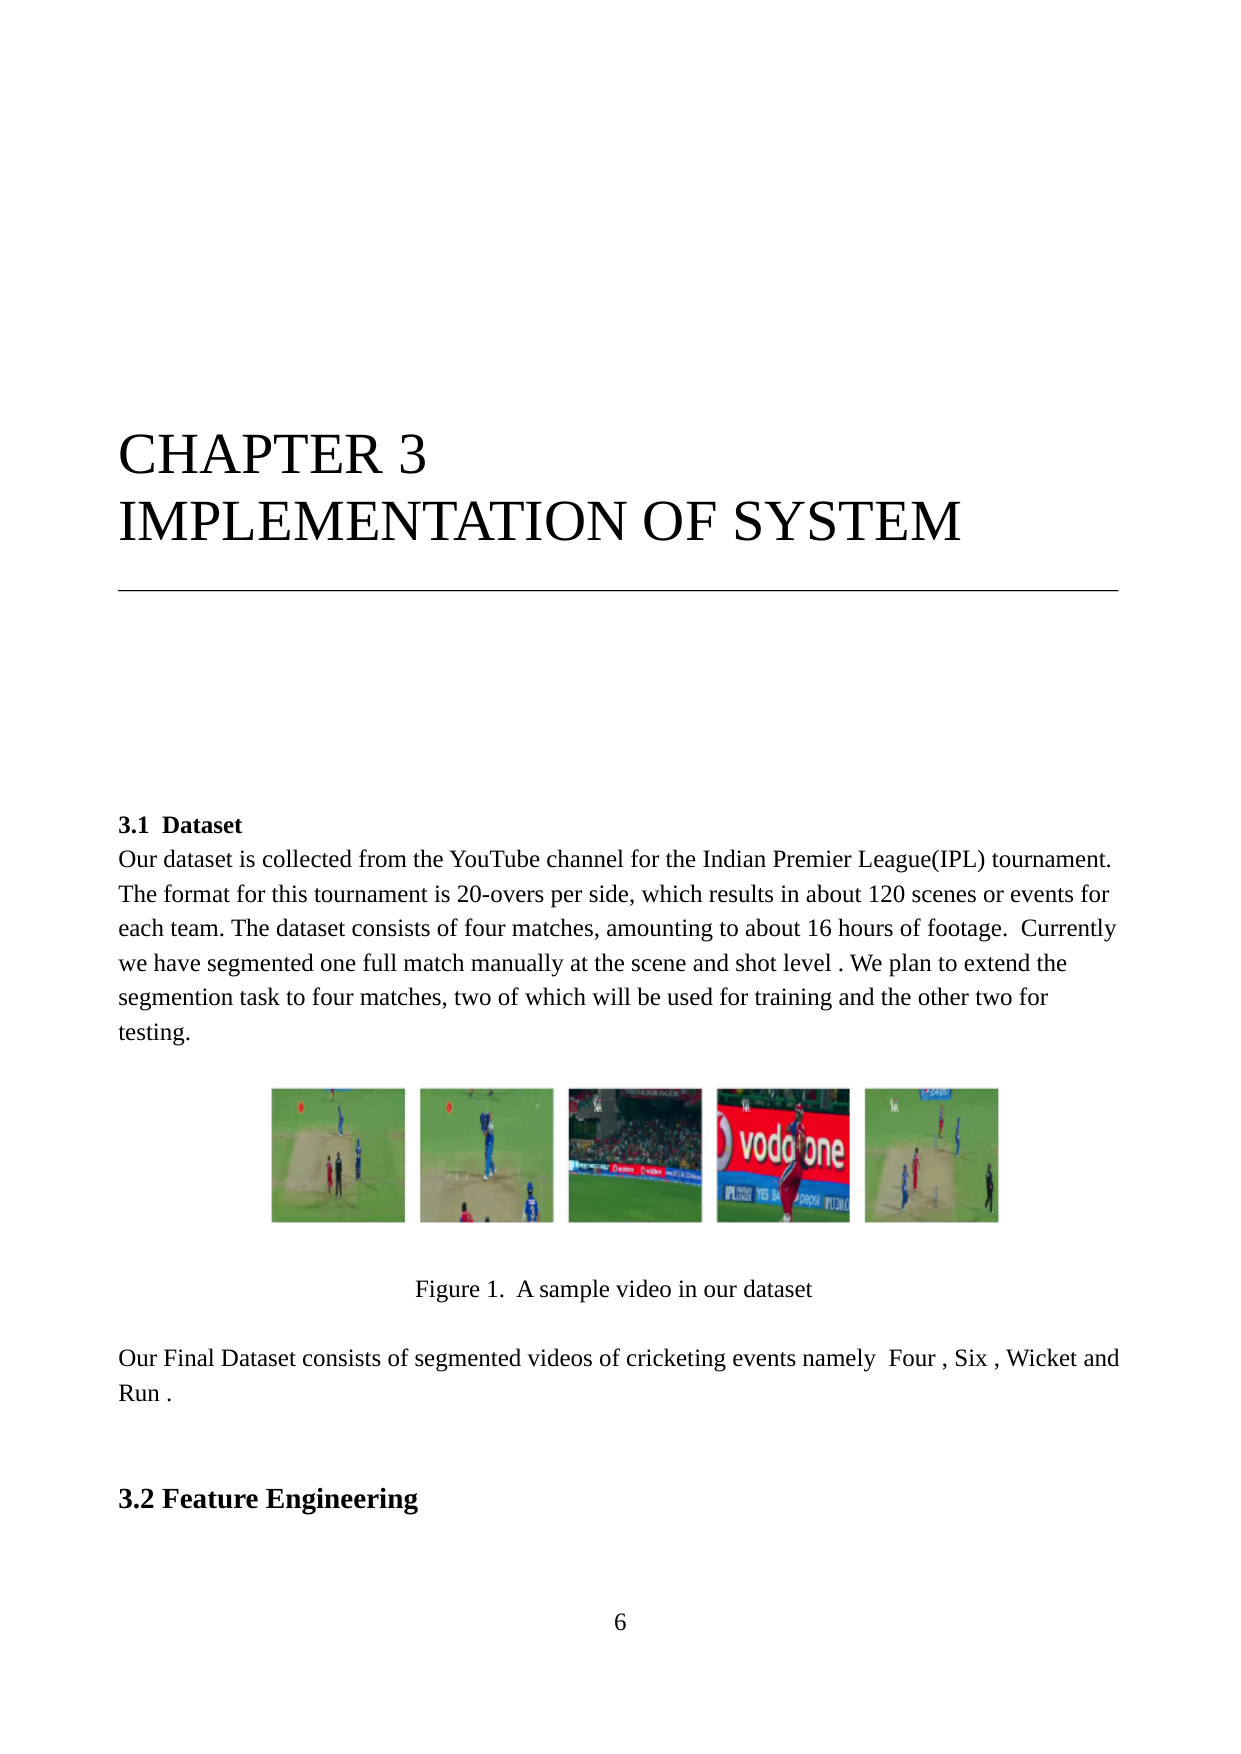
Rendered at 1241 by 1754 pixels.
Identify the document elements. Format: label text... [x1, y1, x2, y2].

text 3.2 Feature Engineering [118, 1481, 1122, 1514]
text 3.1 Dataset [118, 810, 1122, 839]
picture [118, 1051, 1123, 1234]
text Our dataset is collected from the YouTube channel for the Indian Premier League(IPL) tournament. The format for this tournament is 20-overs per side, which results in about 120 scenes or events for each team. The dataset consists of four matches, amounting to about 16 hours of footage. Currently we have segmented one full match manually at the scene and shot level . We plan to extend the segmention task to four matches, two of which will be used for training and the other two for testing. [118, 844, 1122, 1046]
subtitle CHAPTER 3 IMPLEMENTATION OF SYSTEM [118, 419, 1122, 553]
text ________________________________________________________________________________ [118, 566, 1122, 594]
text Our Final Dataset consists of segmented videos of cricketing events namely Four , Six , Wicket and Run . [118, 1343, 1122, 1406]
text Figure 1. A sample video in our dataset [118, 1274, 1122, 1303]
